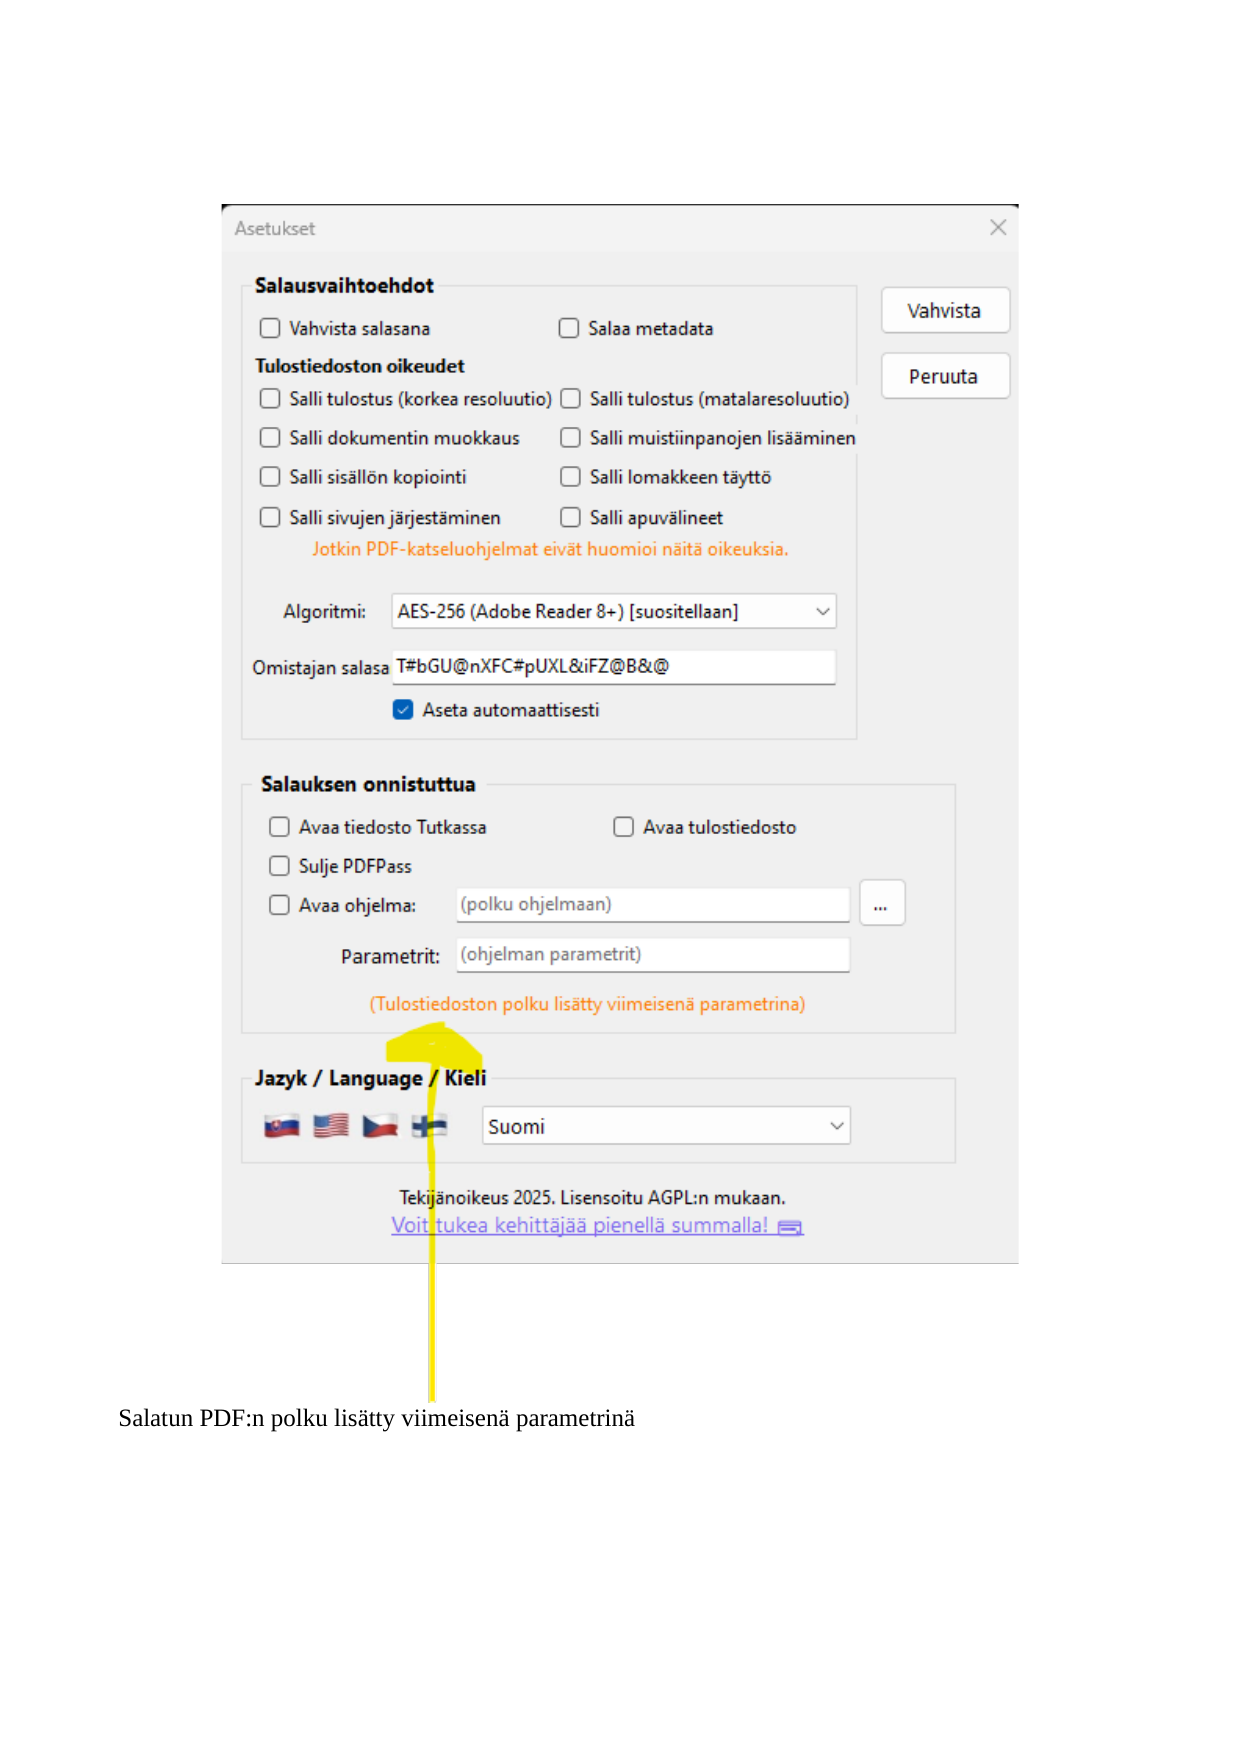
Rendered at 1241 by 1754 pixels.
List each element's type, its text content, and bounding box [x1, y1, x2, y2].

text Salatun PDF:n polku lisätty viimeisenä parametrinä [118, 204, 1122, 1432]
picture [221, 204, 1019, 1403]
